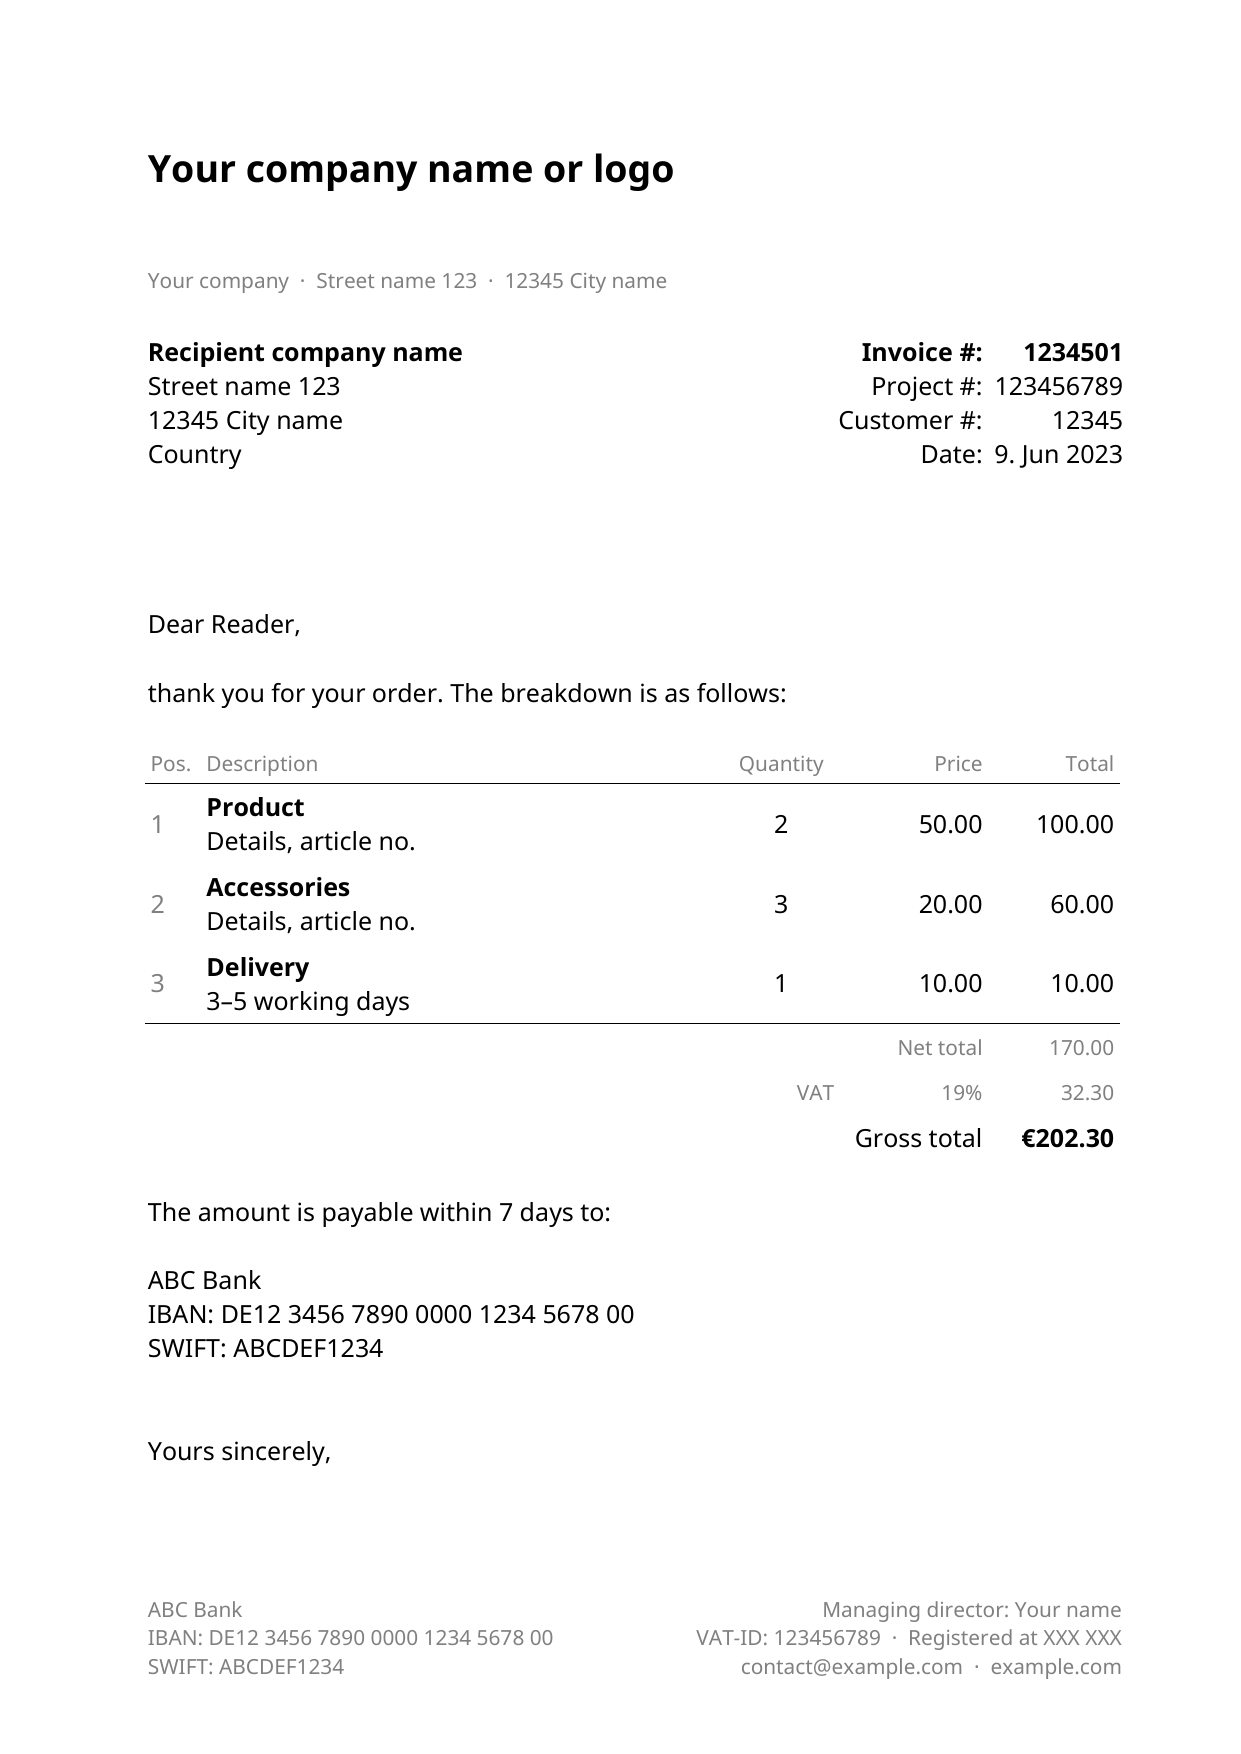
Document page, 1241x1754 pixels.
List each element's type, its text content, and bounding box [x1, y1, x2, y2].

table_cell Product Details, article no. [200, 784, 722, 864]
table_cell Gross total [840, 1115, 988, 1161]
table_cell VAT [723, 1070, 840, 1115]
table_header Quantity [723, 743, 840, 783]
table_cell 2 [723, 784, 840, 864]
table_cell [200, 1115, 722, 1161]
table_cell 19% [840, 1070, 988, 1115]
text Street name 123 Project #: 123456789 [148, 369, 1122, 403]
table_cell 3 [145, 944, 200, 1023]
table_cell [145, 1115, 200, 1161]
table_header Price [840, 743, 988, 783]
table_cell [200, 1070, 722, 1115]
table_cell Net total [840, 1024, 988, 1069]
table_cell 100.00 [988, 784, 1120, 864]
text 12345 City name Customer #: 12345 [148, 403, 1122, 437]
table_header Description [200, 743, 722, 783]
table_cell Accessories Details, article no. [200, 864, 722, 943]
text Country Date: 9. Jun 2023 [148, 437, 1122, 471]
table_header Total [988, 743, 1120, 783]
table_cell [723, 1024, 840, 1069]
text Recipient company name Invoice #: 1234501 [148, 334, 1122, 369]
text ABC Bank [148, 1263, 1122, 1297]
table_cell 32,30 [988, 1070, 1120, 1115]
text thank you for your order. The breakdown is as follows: [148, 675, 1122, 709]
table_cell [200, 1024, 722, 1069]
table_cell 60.00 [988, 864, 1120, 943]
table_cell Delivery 3–5 working days [200, 944, 722, 1023]
table_cell [723, 1115, 840, 1161]
table_cell [145, 1024, 200, 1069]
table_cell 10.00 [988, 944, 1120, 1023]
table_cell 3 [723, 864, 840, 943]
table_cell 170,00 [988, 1024, 1120, 1069]
table_cell 1 [723, 944, 840, 1023]
table_cell 1 [145, 784, 200, 864]
table_cell [145, 1070, 200, 1115]
table_cell 20.00 [840, 864, 988, 943]
table_cell 50.00 [840, 784, 988, 864]
text The amount is payable within 7 days to: [148, 1195, 1122, 1229]
text Dear Reader, [148, 607, 1122, 641]
text SWIFT: ABCDEF1234 [148, 1331, 1122, 1365]
table_header Pos. [145, 743, 200, 783]
text IBAN: DE12 3456 7890 0000 1234 5678 00 [148, 1297, 1122, 1331]
table_cell 2 [145, 864, 200, 943]
text Yours sincerely, [148, 1433, 1122, 1467]
table_cell €202,30 [988, 1115, 1120, 1161]
table_cell 10.00 [840, 944, 988, 1023]
text Your company · Street name 123 · 12345 City name [148, 266, 1122, 294]
